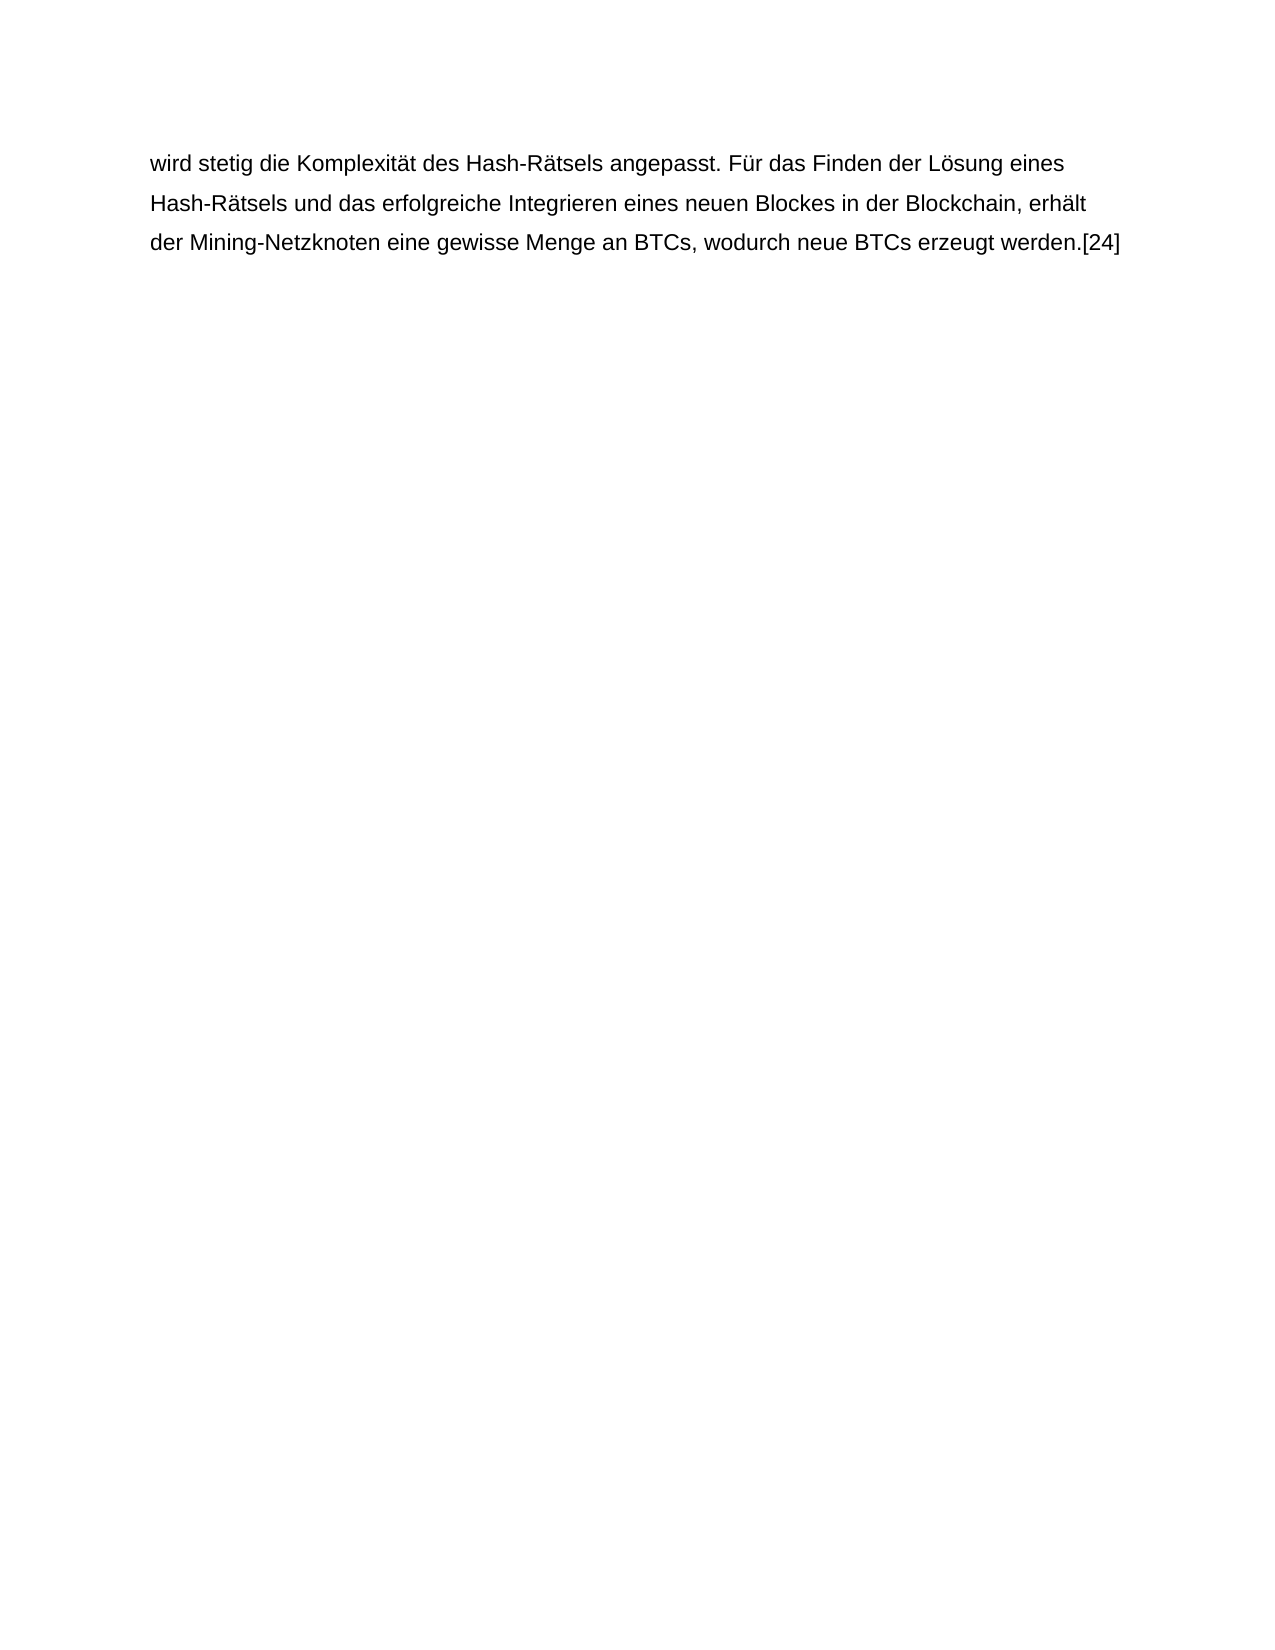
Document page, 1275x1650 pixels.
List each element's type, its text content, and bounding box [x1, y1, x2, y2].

text wird stetig die Komplexität des Hash-Rätsels angepasst. Für das Finden der Lösung eines Hash-Rätsels und das erfolgreiche Integrieren eines neuen Blockes in der Blockchain, erhält der Mining-Netzknoten eine gewisse Menge an BTCs, wodurch neue BTCs erzeugt werden.[24] [150, 150, 1125, 255]
